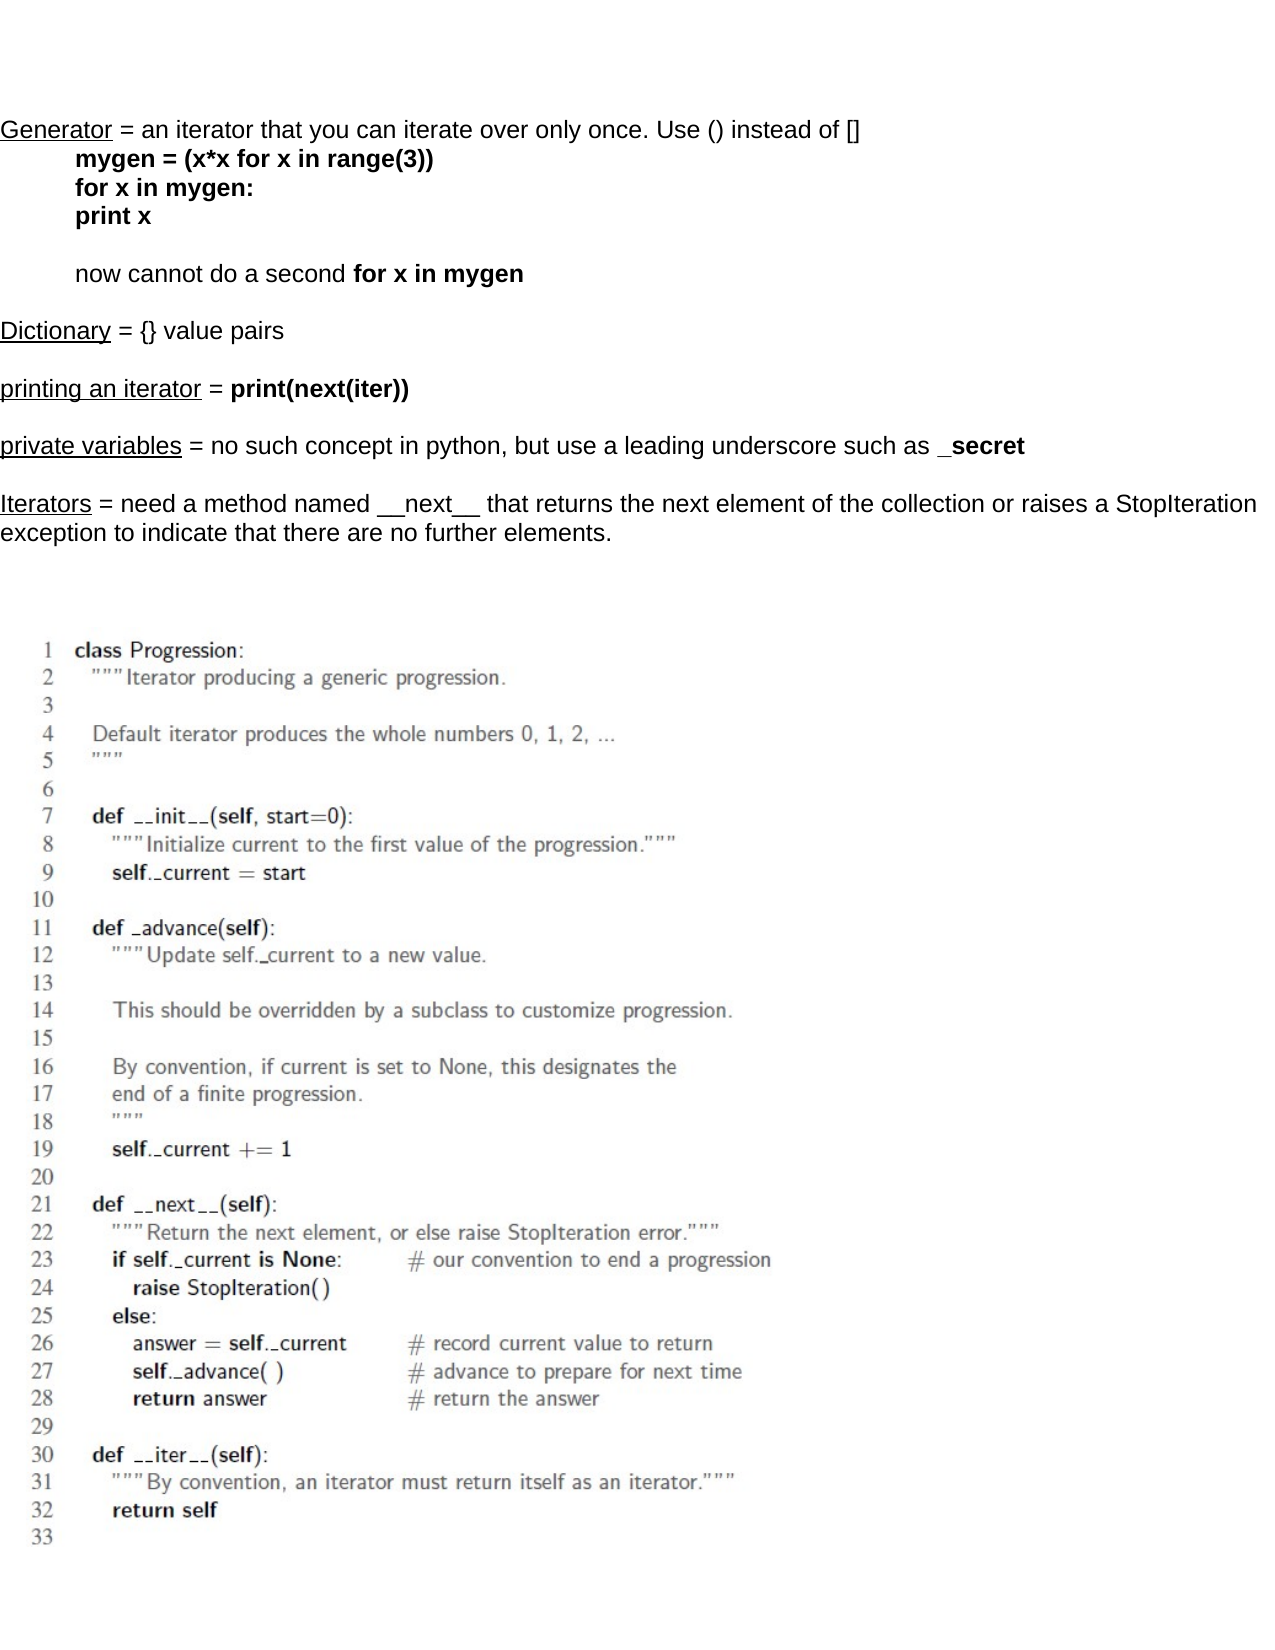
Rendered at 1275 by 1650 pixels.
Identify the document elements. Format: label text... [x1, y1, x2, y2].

text printing an iterator = print(next(iter)) [0, 374, 1275, 402]
text Dictionary = {} value pairs [0, 316, 1275, 345]
text private variables = no such concept in python, but use a leading underscore such as _secret [0, 431, 1275, 460]
text now cannot do a second for x in mygen [0, 259, 1275, 287]
text Generator = an iterator that you can iterate over only once. Use () instead of [] [0, 115, 1275, 144]
text for x in mygen: [0, 172, 1275, 201]
text print x [0, 201, 1275, 230]
text Iterators = need a method named __next__ that returns the next element of the collection or raises a StopIteration exception to indicate that there are no further elements. [0, 489, 1275, 546]
picture [25, 627, 828, 1547]
text mygen = (x*x for x in range(3)) [0, 144, 1275, 172]
